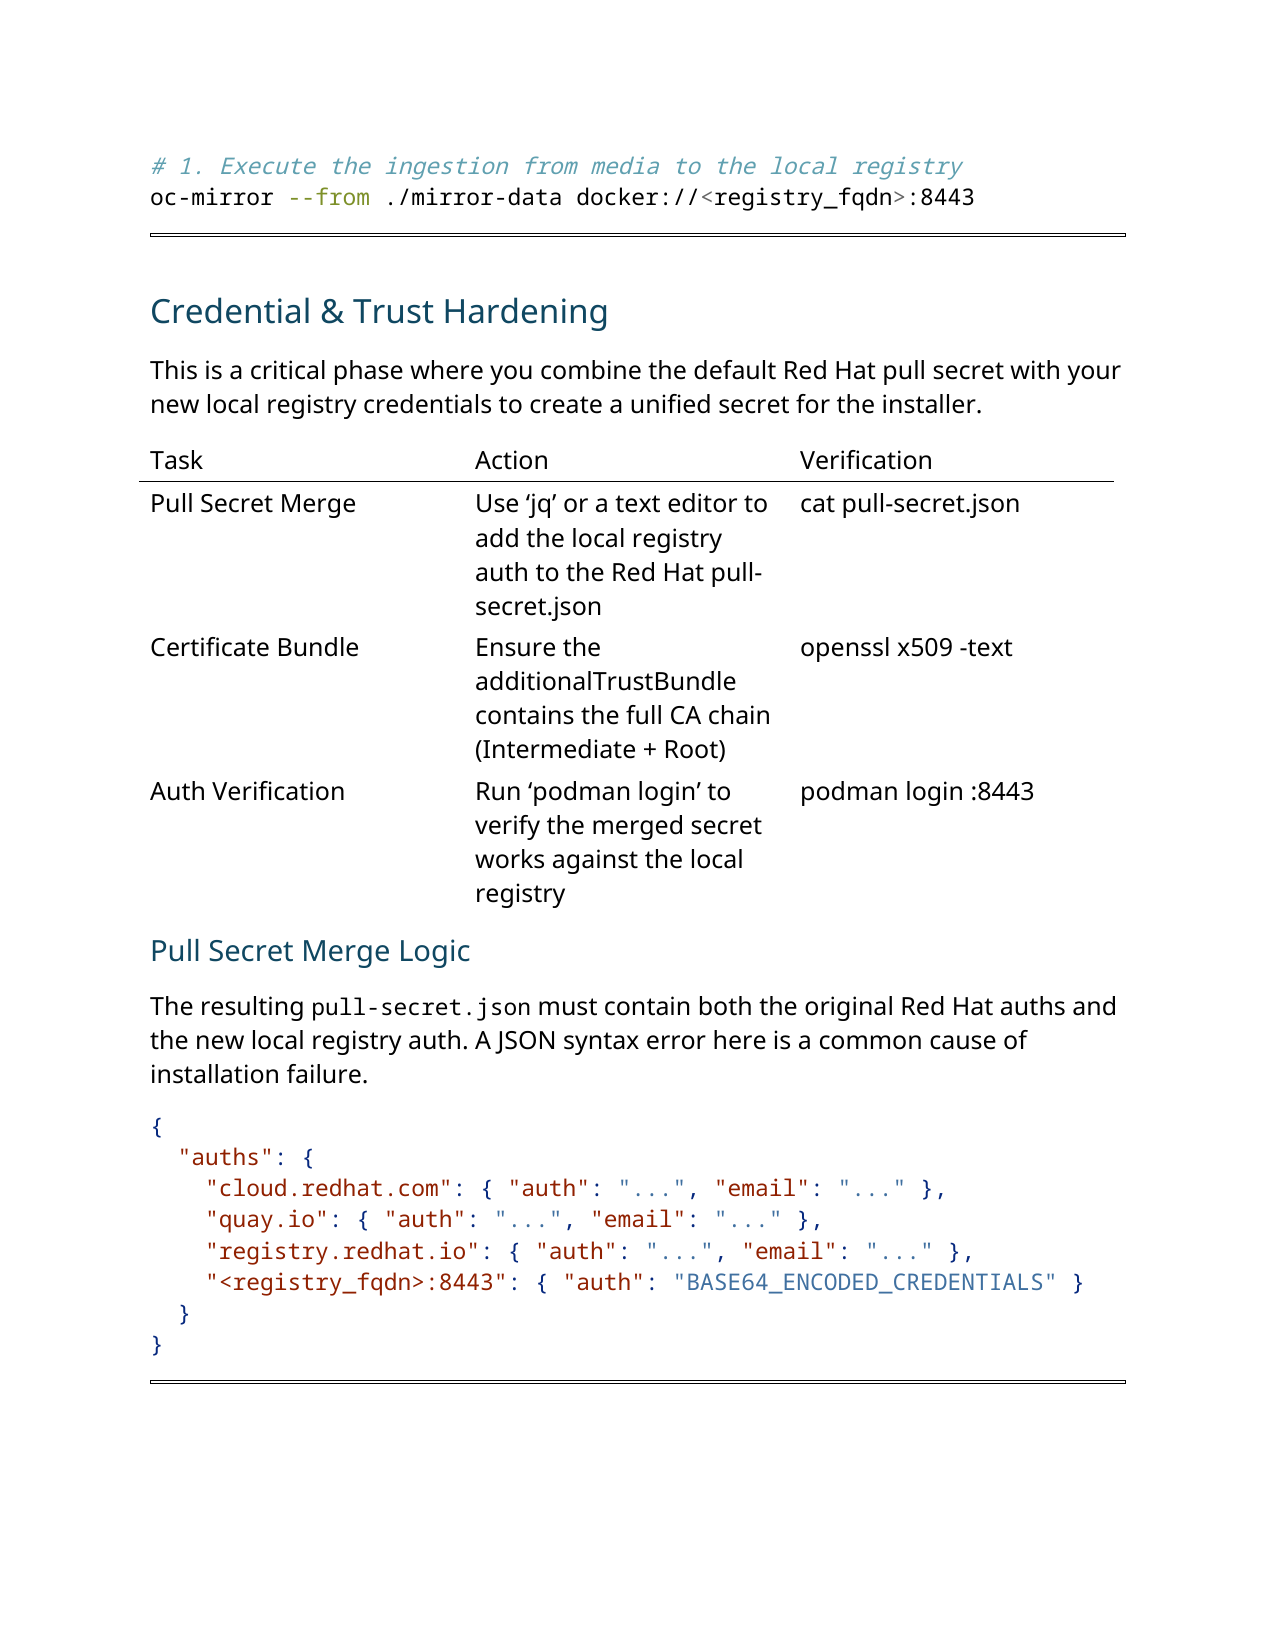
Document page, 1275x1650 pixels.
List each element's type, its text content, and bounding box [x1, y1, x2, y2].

table_header Action [464, 439, 789, 481]
text The resulting pull-secret.json must contain both the original Red Hat auths and the new local registry auth. A JSON syntax error here is a common cause of installation failure. [150, 989, 1125, 1091]
text { "auths": { "cloud.redhat.com": { "auth": "...", "email": "..." }, "quay.io": { "auth": "...", "email": "..." }, "registry.redhat.io": { "auth": "...", "email": "..." }, "<registry_fqdn>:8443": { "auth": "BASE64_ENCODED_CREDENTIALS" } } } [150, 1110, 1125, 1360]
table_cell podman login :8443 [789, 770, 1114, 914]
table_cell Auth Verification [139, 770, 464, 914]
subtitle Credential & Trust Hardening [150, 288, 1125, 334]
table_header Task [139, 439, 464, 481]
table_cell Ensure the additionalTrustBundle contains the full CA chain (Intermediate + Root) [464, 626, 789, 770]
table_cell Certificate Bundle [139, 626, 464, 770]
table_cell Use ‘jq’ or a text editor to add the local registry auth to the Red Hat pull-secret.json [464, 482, 789, 626]
text # 1. Execute the ingestion from media to the local registry oc-mirror --from ./mirror-data docker://<registry_fqdn>:8443 [150, 150, 1125, 212]
table_cell openssl x509 -text [789, 626, 1114, 770]
table_cell cat pull-secret.json [789, 482, 1114, 626]
table_cell Run ‘podman login’ to verify the merged secret works against the local registry [464, 770, 789, 914]
subtitle Pull Secret Merge Logic [150, 930, 1125, 970]
table_cell Pull Secret Merge [139, 482, 464, 626]
table_header Verification [789, 439, 1114, 481]
text This is a critical phase where you combine the default Red Hat pull secret with your new local registry credentials to create a unified secret for the installer. [150, 352, 1125, 421]
